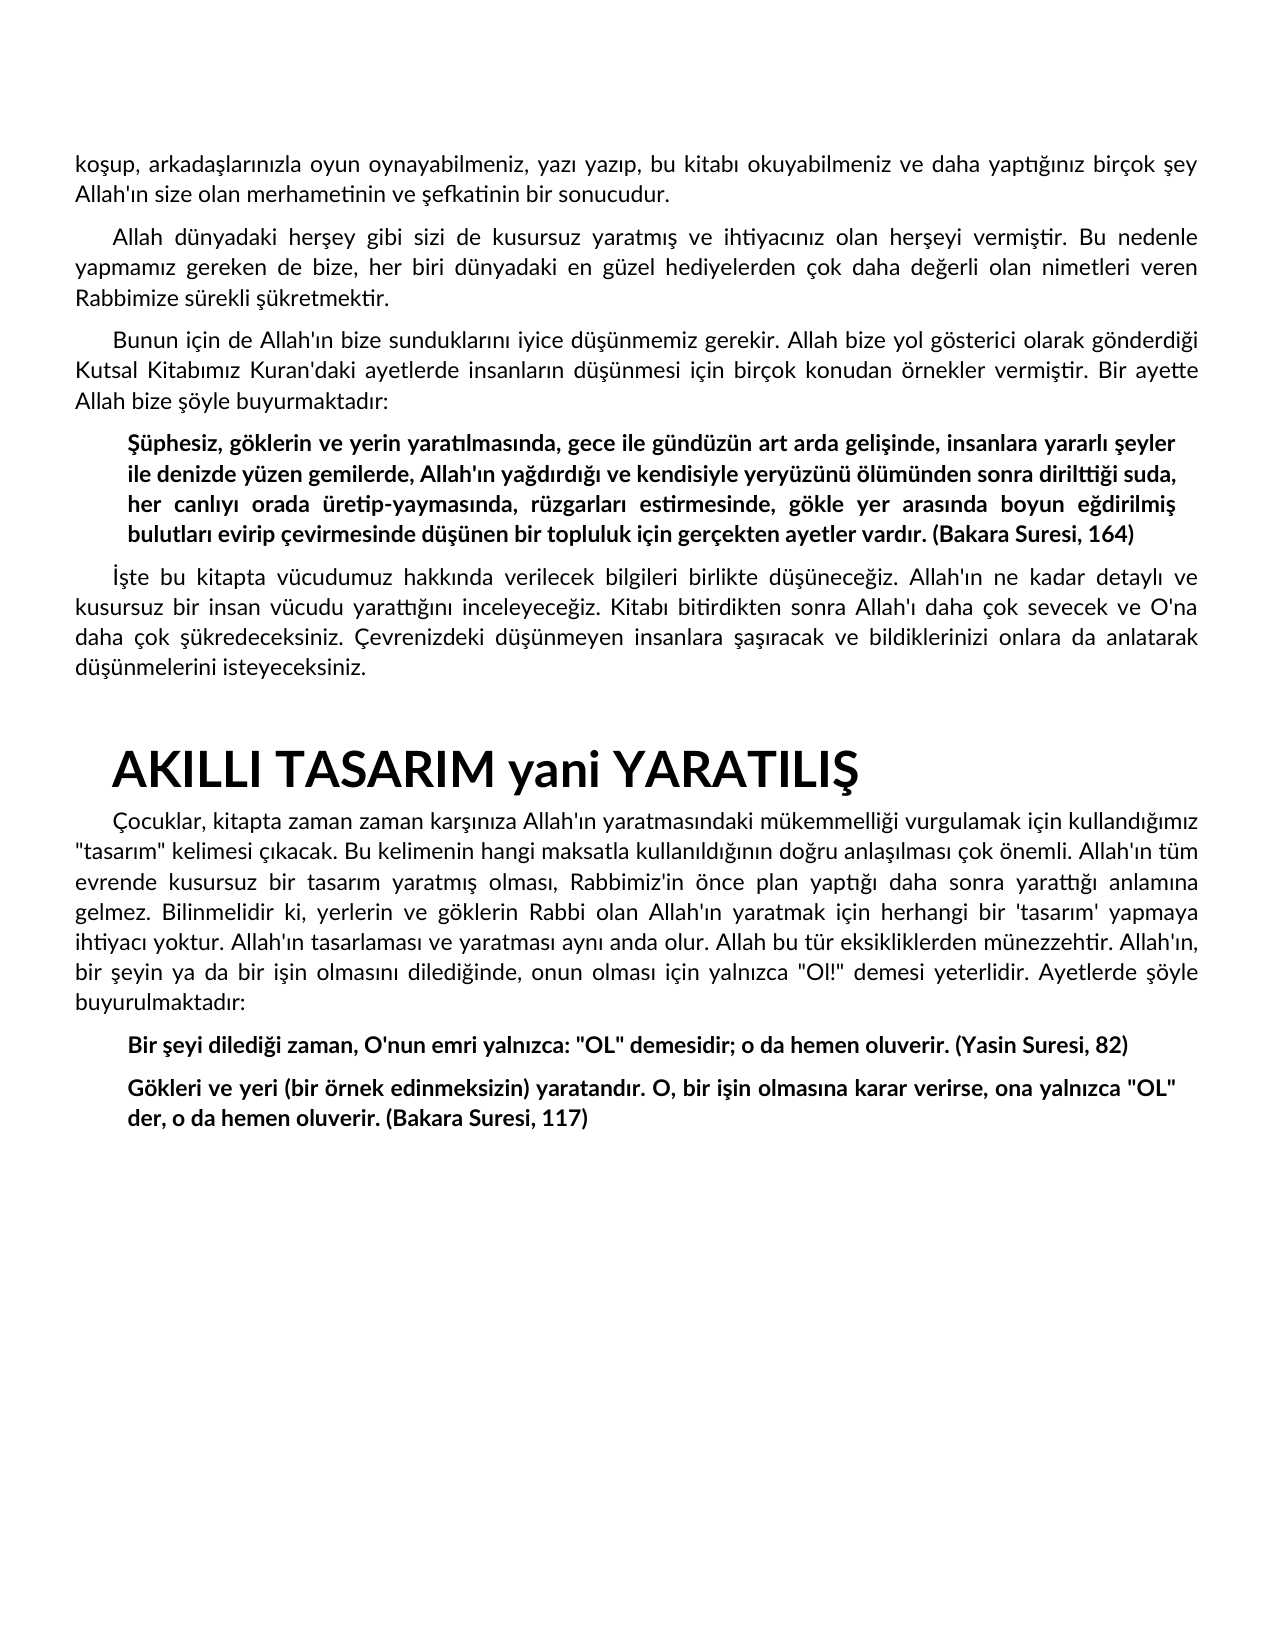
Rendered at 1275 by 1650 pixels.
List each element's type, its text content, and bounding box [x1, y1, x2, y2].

text Allah dünyadaki herşey gibi sizi de kusursuz yaratmış ve ihtiyacınız olan herşeyi vermiştir. Bu nedenle yapmamız gereken de bize, her biri dünyadaki en güzel hediyelerden çok daha değerli olan nimetleri veren Rabbimize sürekli şükretmektir. [75, 223, 1200, 311]
text İşte bu kitapta vücudumuz hakkında verilecek bilgileri birlikte düşüneceğiz. Allah'ın ne kadar detaylı ve kusursuz bir insan vücudu yarattığını inceleyeceğiz. Kitabı bitirdikten sonra Allah'ı daha çok sevecek ve O'na daha çok şükredeceksiniz. Çevrenizdeki düşünmeyen insanlara şaşıracak ve bildiklerinizi onlara da anlatarak düşünmelerini isteyeceksiniz. [75, 562, 1200, 681]
text Şüphesiz, göklerin ve yerin yaratılmasında, gece ile gündüzün art arda gelişinde, insanlara yararlı şeyler ile denizde yüzen gemilerde, Allah'ın yağdırdığı ve kendisiyle yeryüzünü ölümünden sonra dirilttiği suda, her canlıyı orada üretip-yaymasında, rüzgarları estirmesinde, gökle yer arasında boyun eğdirilmiş bulutları evirip çevirmesinde düşünen bir topluluk için gerçekten ayetler vardır. (Bakara Suresi, 164) [127, 429, 1177, 547]
text Çocuklar, kitapta zaman zaman karşınıza Allah'ın yaratmasındaki mükemmelliği vurgulamak için kullandığımız "tasarım" kelimesi çıkacak. Bu kelimenin hangi maksatla kullanıldığının doğru anlaşılması çok önemli. Allah'ın tüm evrende kusursuz bir tasarım yaratmış olması, Rabbimiz'in önce plan yaptığı daha sonra yarattığı anlamına gelmez. Bilinmelidir ki, yerlerin ve göklerin Rabbi olan Allah'ın yaratmak için herhangi bir 'tasarım' yapmaya ihtiyacı yoktur. Allah'ın tasarlaması ve yaratması aynı anda olur. Allah bu tür eksikliklerden münezzehtir. Allah'ın, bir şeyin ya da bir işin olmasını dilediğinde, onun olması için yalnızca "Ol!" demesi yeterlidir. Ayetlerde şöyle buyurulmaktadır: [75, 807, 1200, 1016]
text Bunun için de Allah'ın bize sunduklarını iyice düşünmemiz gerekir. Allah bize yol gösterici olarak gönderdiği Kutsal Kitabımız Kuran'daki ayetlerde insanların düşünmesi için birçok konudan örnekler vermiştir. Bir ayette Allah bize şöyle buyurmaktadır: [75, 326, 1200, 414]
subtitle AKILLI TASARIM yani YARATILIŞ [112, 738, 1200, 798]
text Bir şeyi dilediği zaman, O'nun emri yalnızca: "OL" demesidir; o da hemen oluverir. (Yasin Suresi, 82) [127, 1031, 1177, 1058]
text koşup, arkadaşlarınızla oyun oynayabilmeniz, yazı yazıp, bu kitabı okuyabilmeniz ve daha yaptığınız birçok şey Allah'ın size olan merhametinin ve şefkatinin bir sonucudur. [75, 150, 1200, 208]
text Gökleri ve yeri (bir örnek edinmeksizin) yaratandır. O, bir işin olmasına karar verirse, ona yalnızca "OL" der, o da hemen oluverir. (Bakara Suresi, 117) [127, 1073, 1177, 1131]
